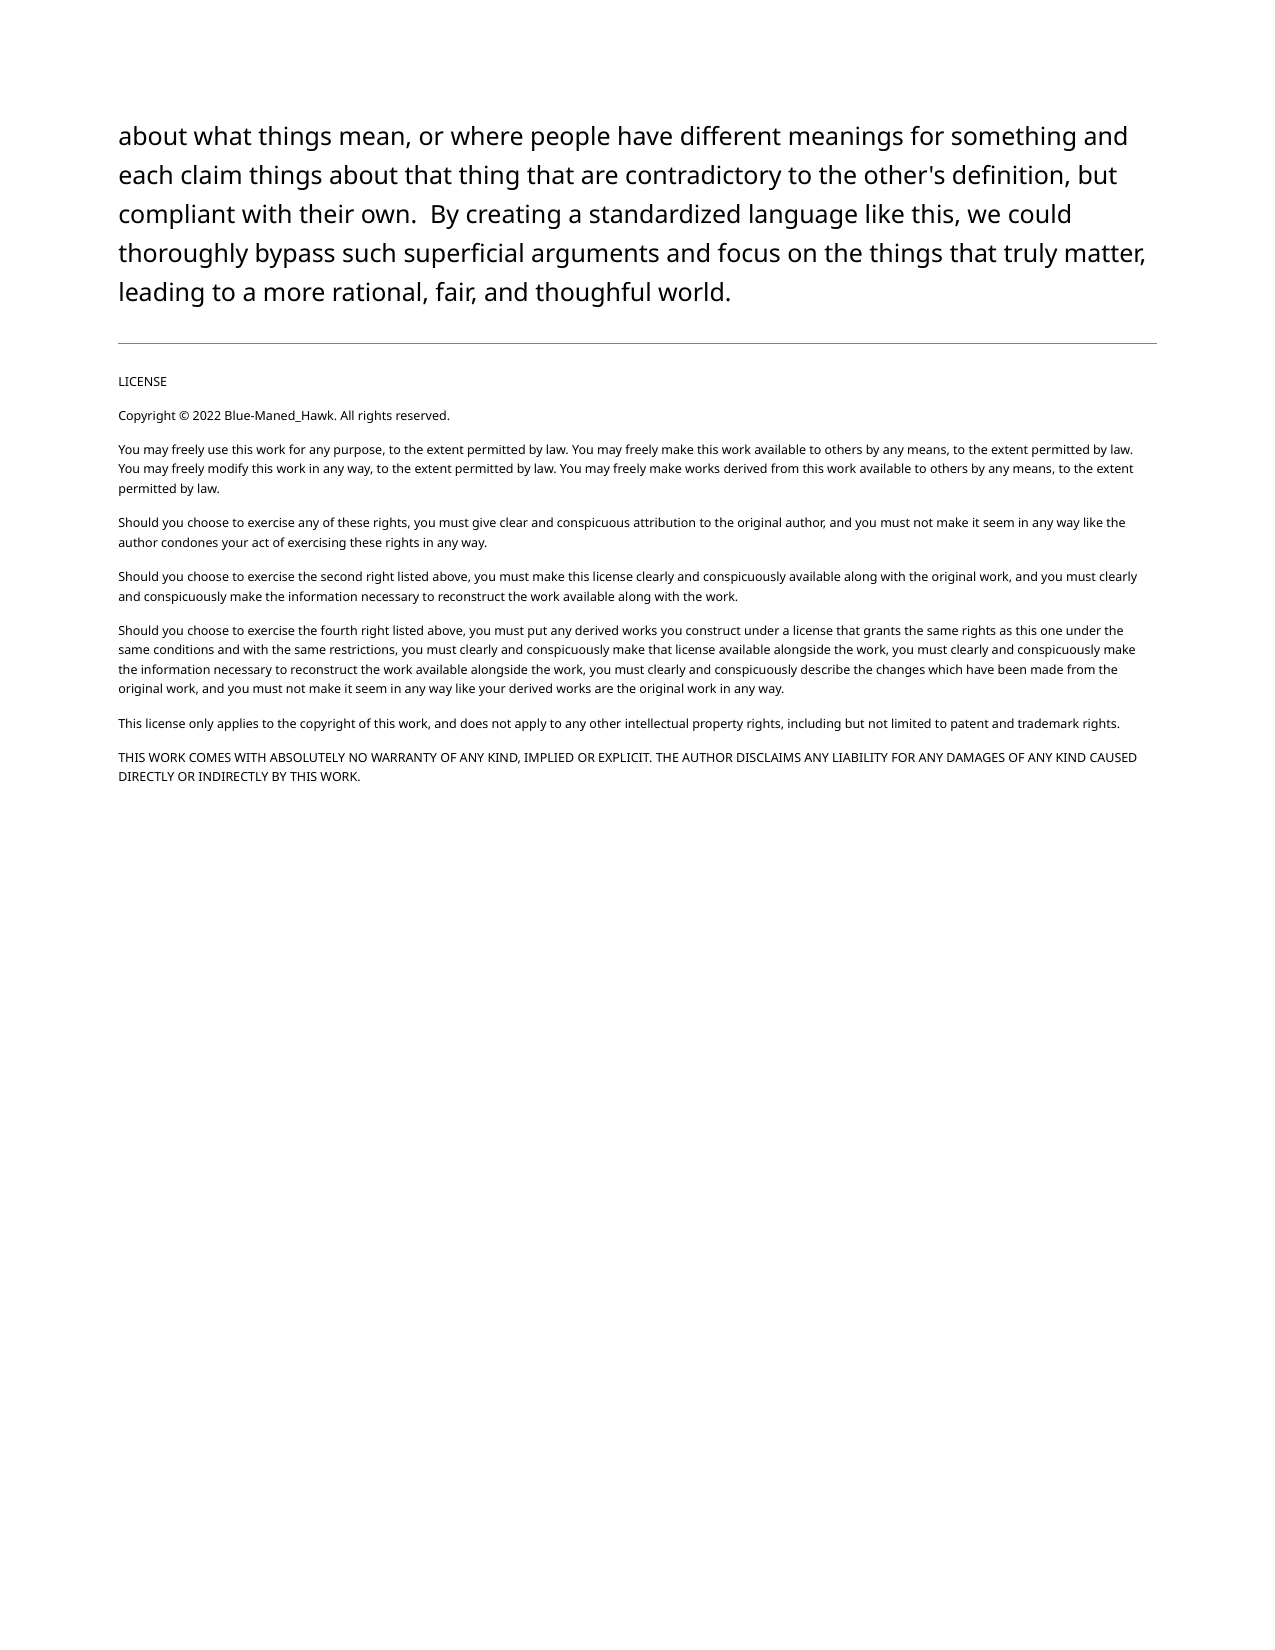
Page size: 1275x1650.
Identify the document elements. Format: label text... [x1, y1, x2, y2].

text You may freely use this work for any purpose, to the extent permitted by law. You may freely make this work available to others by any means, to the extent permitted by law. You may freely modify this work in any way, to the extent permitted by law. You may freely make works derived from this work available to others by any means, to the extent permitted by law. [118, 441, 1157, 497]
text This license only applies to the copyright of this work, and does not apply to any other intellectual property rights, including but not limited to patent and trademark rights. [118, 715, 1157, 732]
text Should you choose to exercise the second right listed above, you must make this license clearly and conspicuously available along with the original work, and you must clearly and conspicuously make the information necessary to reconstruct the work available along with the work. [118, 568, 1157, 605]
text about what things mean, or where people have different meanings for something and each claim things about that thing that are contradictory to the other's definition, but compliant with their own. By creating a standardized language like this, we could thoroughly bypass such superficial arguments and focus on the things that truly matter, leading to a more rational, fair, and thoughful world. [118, 118, 1157, 309]
text Should you choose to exercise any of these rights, you must give clear and conspicuous attribution to the original author, and you must not make it seem in any way like the author condones your act of exercising these rights in any way. [118, 514, 1157, 551]
text THIS WORK COMES WITH ABSOLUTELY NO WARRANTY OF ANY KIND, IMPLIED OR EXPLICIT. THE AUTHOR DISCLAIMS ANY LIABILITY FOR ANY DAMAGES OF ANY KIND CAUSED DIRECTLY OR INDIRECTLY BY THIS WORK. [118, 749, 1157, 786]
text Copyright © 2022 Blue-Maned_Hawk. All rights reserved. [118, 407, 1157, 424]
text LICENSE [118, 373, 1157, 390]
text Should you choose to exercise the fourth right listed above, you must put any derived works you construct under a license that grants the same rights as this one under the same conditions and with the same restrictions, you must clearly and conspicuously make that license available alongside the work, you must clearly and conspicuously make the information necessary to reconstruct the work available alongside the work, you must clearly and conspicuously describe the changes which have been made from the original work, and you must not make it seem in any way like your derived works are the original work in any way. [118, 622, 1157, 698]
